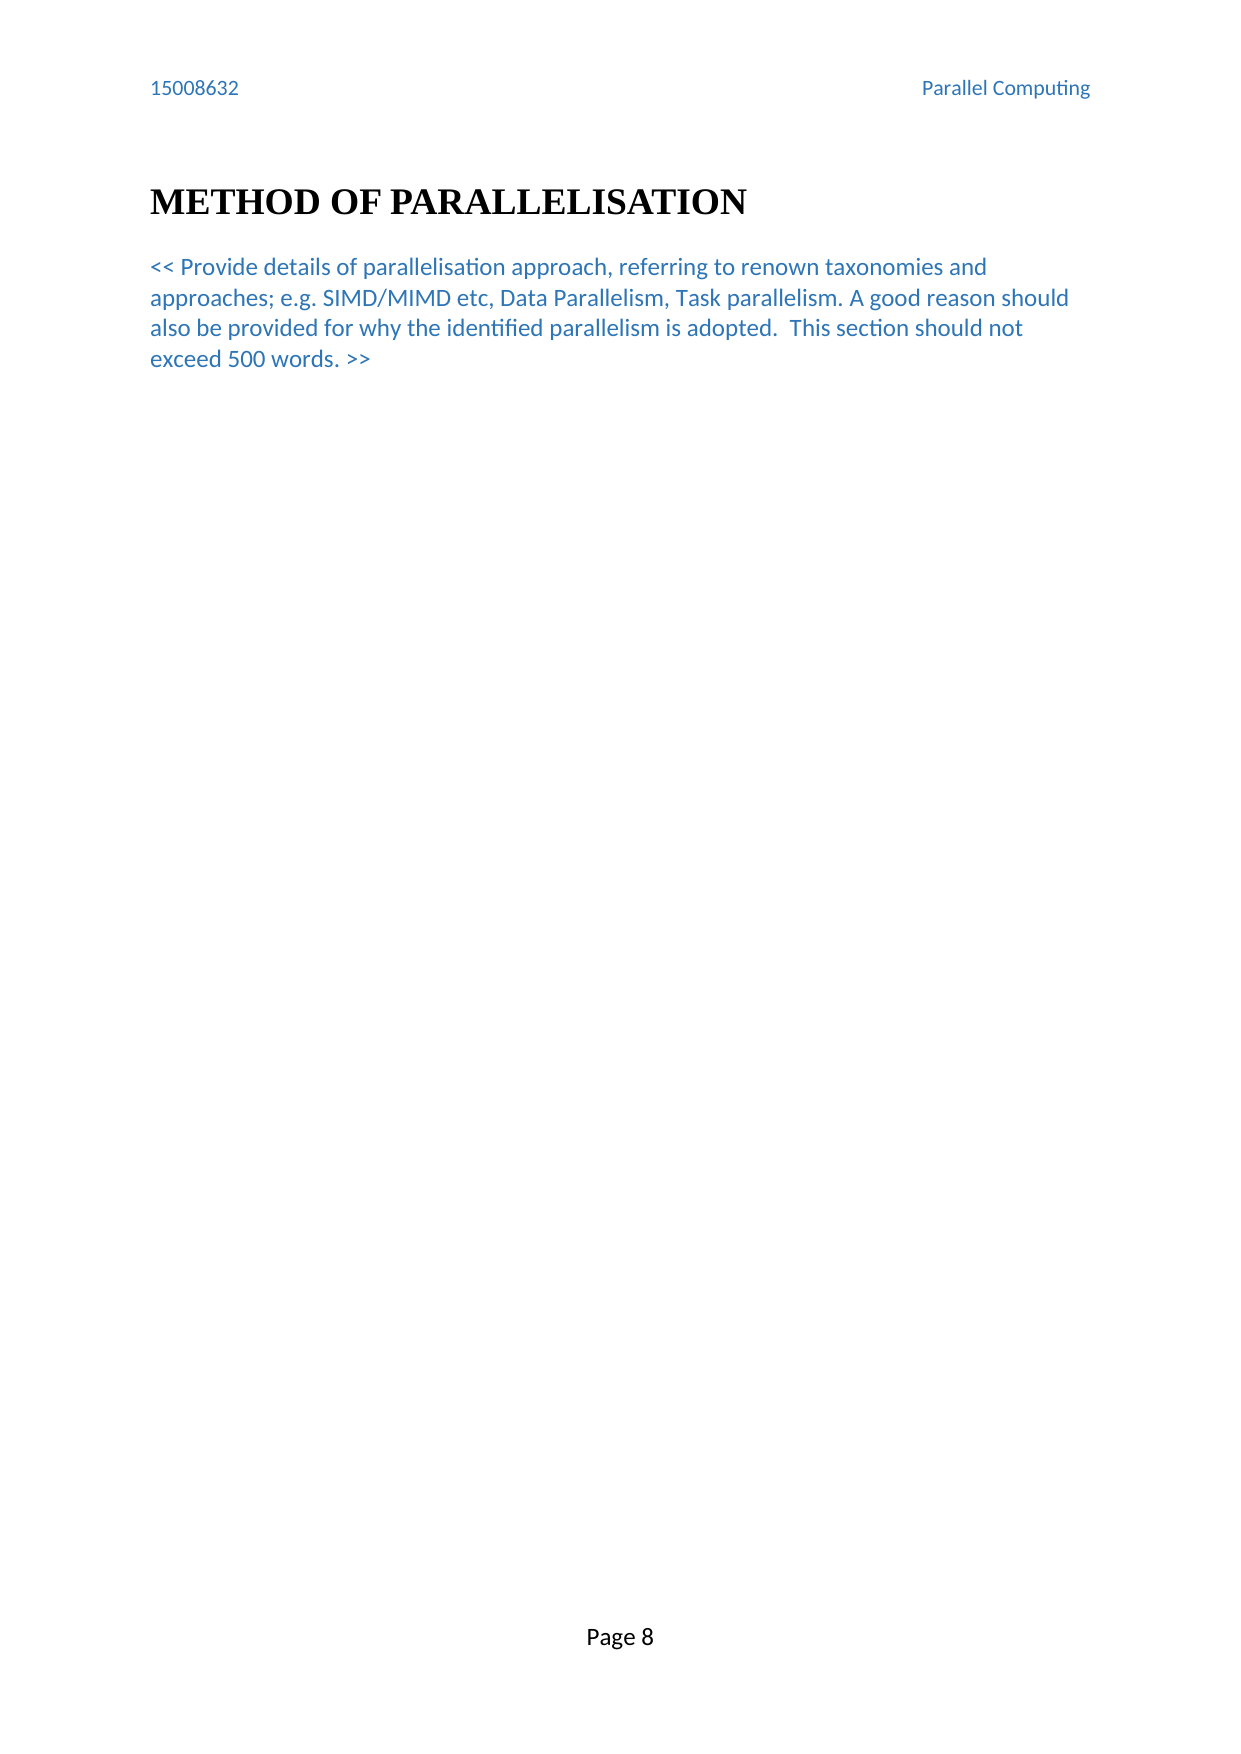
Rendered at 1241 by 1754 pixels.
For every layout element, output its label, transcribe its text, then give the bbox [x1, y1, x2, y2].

subtitle METHOD OF PARALLELISATION [150, 179, 1090, 222]
text << Provide details of parallelisation approach, referring to renown taxonomies and approaches; e.g. SIMD/MIMD etc, Data Parallelism, Task parallelism. A good reason should also be provided for why the identified parallelism is adopted. This section should not exceed 500 words. >> [150, 251, 1090, 373]
